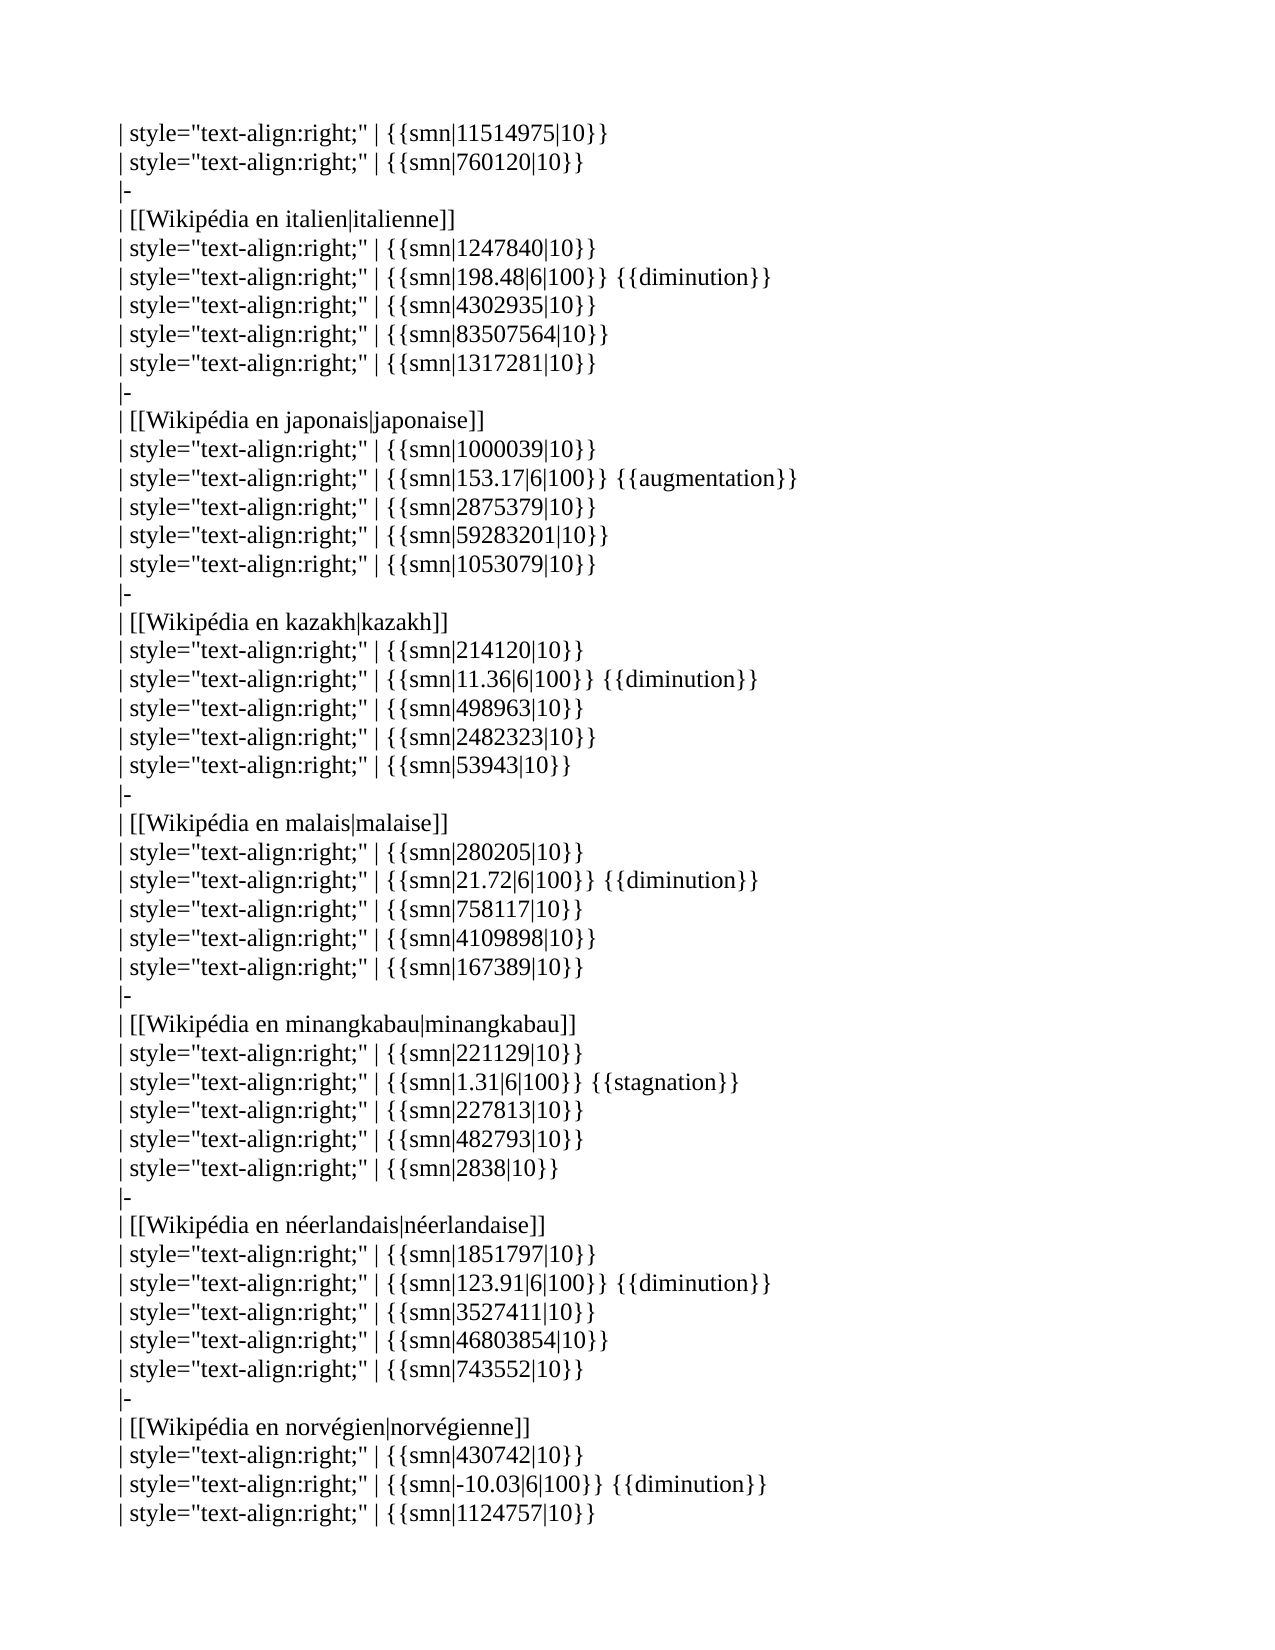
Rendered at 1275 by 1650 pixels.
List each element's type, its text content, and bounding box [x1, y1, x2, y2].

text | [[Wikipédia en kazakh|kazakh]] [118, 607, 1157, 636]
text | style="text-align:right;" | {{smn|743552|10}} [118, 1354, 1157, 1383]
text | style="text-align:right;" | {{smn|758117|10}} [118, 894, 1157, 923]
text | style="text-align:right;" | {{smn|11514975|10}} [118, 118, 1157, 147]
text | style="text-align:right;" | {{smn|280205|10}} [118, 837, 1157, 866]
text | style="text-align:right;" | {{smn|498963|10}} [118, 693, 1157, 722]
text |- [118, 981, 1157, 1009]
text |- [118, 578, 1157, 607]
text | [[Wikipédia en norvégien|norvégienne]] [118, 1412, 1157, 1441]
text | style="text-align:right;" | {{smn|-10.03|6|100}} {{diminution}} [118, 1469, 1157, 1498]
text | [[Wikipédia en néerlandais|néerlandaise]] [118, 1211, 1157, 1239]
text | style="text-align:right;" | {{smn|2482323|10}} [118, 722, 1157, 751]
text | [[Wikipédia en minangkabau|minangkabau]] [118, 1009, 1157, 1038]
text | style="text-align:right;" | {{smn|1317281|10}} [118, 348, 1157, 377]
text | style="text-align:right;" | {{smn|46803854|10}} [118, 1326, 1157, 1354]
text | style="text-align:right;" | {{smn|1851797|10}} [118, 1239, 1157, 1268]
text |- [118, 176, 1157, 204]
text | style="text-align:right;" | {{smn|2875379|10}} [118, 492, 1157, 521]
text | style="text-align:right;" | {{smn|198.48|6|100}} {{diminution}} [118, 262, 1157, 291]
text | style="text-align:right;" | {{smn|4302935|10}} [118, 291, 1157, 319]
text | style="text-align:right;" | {{smn|167389|10}} [118, 952, 1157, 981]
text | style="text-align:right;" | {{smn|227813|10}} [118, 1096, 1157, 1124]
text |- [118, 1182, 1157, 1211]
text | style="text-align:right;" | {{smn|430742|10}} [118, 1441, 1157, 1469]
text | style="text-align:right;" | {{smn|1124757|10}} [118, 1498, 1157, 1527]
text | style="text-align:right;" | {{smn|153.17|6|100}} {{augmentation}} [118, 463, 1157, 492]
text | style="text-align:right;" | {{smn|21.72|6|100}} {{diminution}} [118, 866, 1157, 894]
text | style="text-align:right;" | {{smn|3527411|10}} [118, 1297, 1157, 1326]
text | style="text-align:right;" | {{smn|1053079|10}} [118, 549, 1157, 578]
text | style="text-align:right;" | {{smn|1247840|10}} [118, 233, 1157, 262]
text |- [118, 779, 1157, 808]
text |- [118, 1383, 1157, 1412]
text | style="text-align:right;" | {{smn|214120|10}} [118, 636, 1157, 664]
text | style="text-align:right;" | {{smn|53943|10}} [118, 751, 1157, 779]
text | style="text-align:right;" | {{smn|2838|10}} [118, 1153, 1157, 1182]
text | style="text-align:right;" | {{smn|4109898|10}} [118, 923, 1157, 952]
text | [[Wikipédia en malais|malaise]] [118, 808, 1157, 837]
text | style="text-align:right;" | {{smn|482793|10}} [118, 1124, 1157, 1153]
text | [[Wikipédia en italien|italienne]] [118, 204, 1157, 233]
text | style="text-align:right;" | {{smn|221129|10}} [118, 1038, 1157, 1067]
text | style="text-align:right;" | {{smn|11.36|6|100}} {{diminution}} [118, 664, 1157, 693]
text | style="text-align:right;" | {{smn|1000039|10}} [118, 434, 1157, 463]
text | [[Wikipédia en japonais|japonaise]] [118, 406, 1157, 434]
text | style="text-align:right;" | {{smn|1.31|6|100}} {{stagnation}} [118, 1067, 1157, 1096]
text | style="text-align:right;" | {{smn|760120|10}} [118, 147, 1157, 176]
text | style="text-align:right;" | {{smn|123.91|6|100}} {{diminution}} [118, 1268, 1157, 1297]
text | style="text-align:right;" | {{smn|59283201|10}} [118, 521, 1157, 549]
text | style="text-align:right;" | {{smn|83507564|10}} [118, 319, 1157, 348]
text |- [118, 377, 1157, 406]
